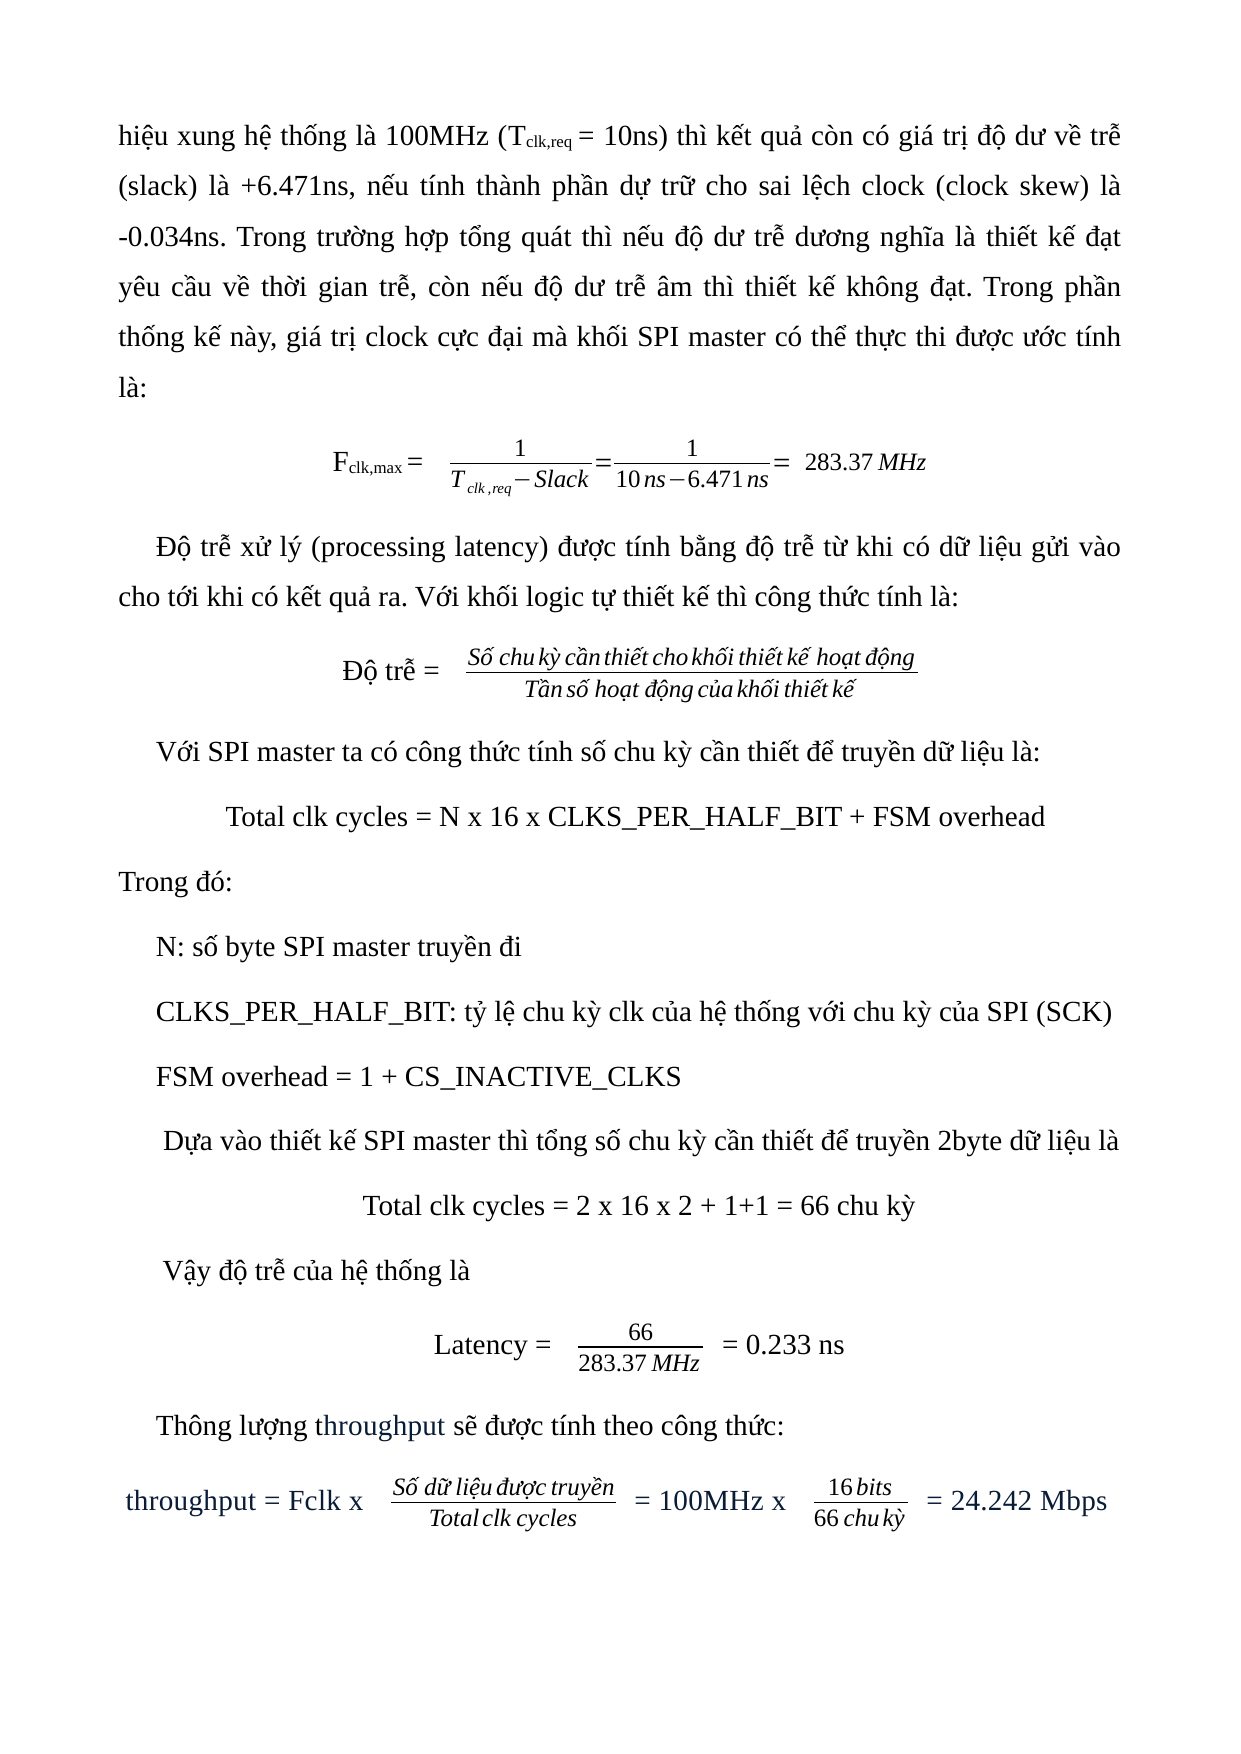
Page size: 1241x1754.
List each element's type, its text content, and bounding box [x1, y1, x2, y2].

text FSM overhead = 1 + CS_INACTIVE_CLKS [118, 1059, 1122, 1092]
text Total clk cycles = N x 16 x CLKS_PER_HALF_BIT + FSM overhead [118, 799, 1122, 833]
text CLKS_PER_HALF_BIT: tỷ lệ chu kỳ clk của hệ thống với chu kỳ của SPI (SCK) [118, 994, 1122, 1027]
text Dựa vào thiết kế SPI master thì tổng số chu kỳ cần thiết để truyền 2byte dữ liệu là [118, 1123, 1122, 1157]
text Vậy độ trễ của hệ thống là [118, 1253, 1122, 1287]
text Thông lượng throughput sẽ được tính theo công thức: [118, 1408, 1122, 1442]
text Độ trễ = [118, 644, 1122, 703]
text Latency = = 0.233 ns [118, 1318, 1122, 1377]
text throughput = Fclk x = 100MHz x = 24.242 Mbps [118, 1473, 1122, 1532]
text Trong đó: [118, 864, 1122, 897]
text Với SPI master ta có công thức tính số chu kỳ cần thiết để truyền dữ liệu là: [118, 734, 1122, 768]
text N: số byte SPI master truyền đi [118, 929, 1122, 962]
text Độ trễ xử lý (processing latency) được tính bằng độ trễ từ khi có dữ liệu gửi vào cho tới khi có kết quả ra. Với khối logic tự thiết kế thì công thức tính là: [118, 529, 1122, 612]
text Fclk,max = [118, 434, 1122, 497]
text hiệu xung hệ thống là 100MHz (Tclk,req = 10ns) thì kết quả còn có giá trị độ dư về trễ (slack) là +6.471ns, nếu tính thành phần dự trữ cho sai lệch clock (clock skew) là -0.034ns. Trong trường hợp tổng quát thì nếu độ dư trễ dương nghĩa là thiết kế đạt yêu cầu về thời gian trễ, còn nếu độ dư trễ âm thì thiết kế không đạt. Trong phần thống kế này, giá trị clock cực đại mà khối SPI master có thể thực thi được ước tính là: [118, 118, 1122, 403]
text Total clk cycles = 2 x 16 x 2 + 1+1 = 66 chu kỳ [118, 1188, 1122, 1222]
